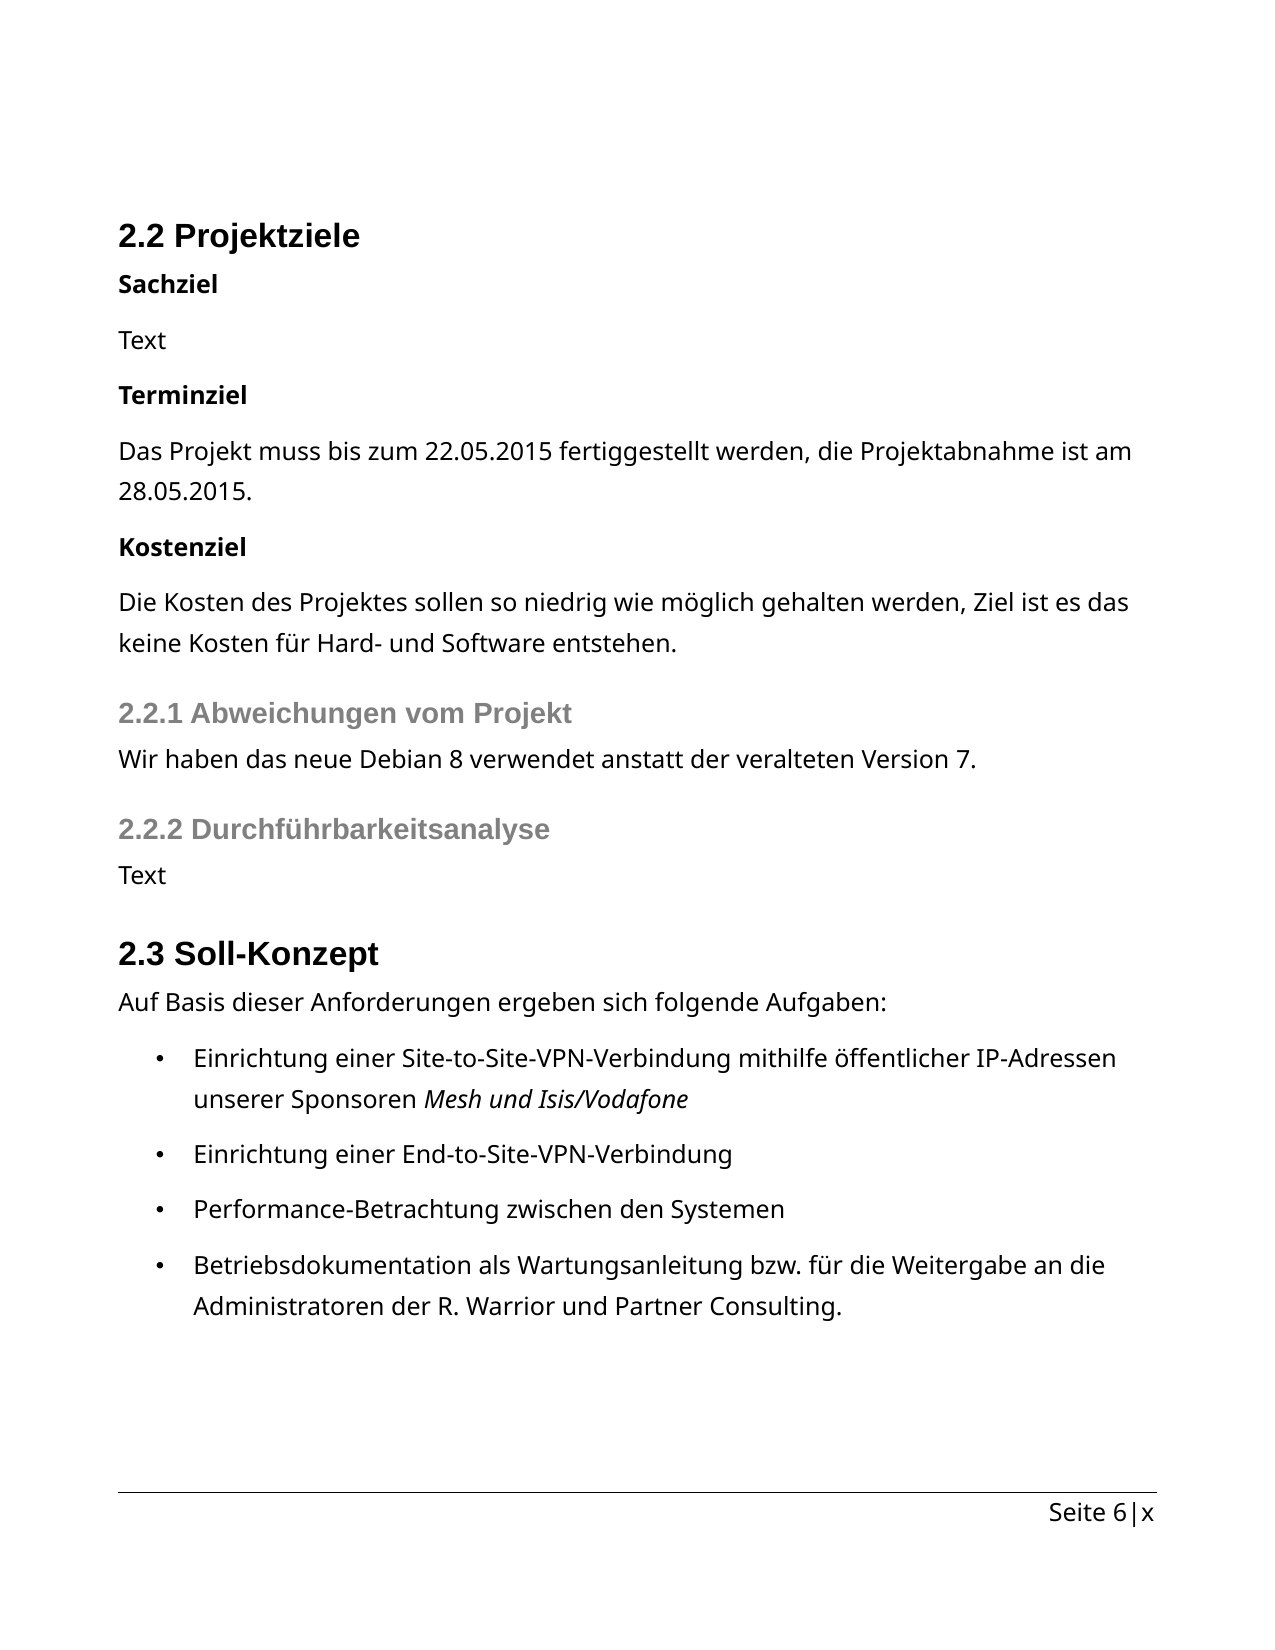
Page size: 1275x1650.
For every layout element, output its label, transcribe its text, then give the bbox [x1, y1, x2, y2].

text Terminziel [118, 378, 1157, 412]
text Kostenziel [118, 529, 1157, 563]
list Einrichtung einer Site-to-Site-VPN-Verbindung mithilfe öffentlicher IP-Adressen unserer Sponsoren Mesh und Isis/Vodafone [156, 1041, 1157, 1115]
text Wir haben das neue Debian 8 verwendet anstatt der veralteten Version 7. [118, 742, 1157, 776]
text Sachziel [118, 267, 1157, 301]
subtitle 2.2 Projektziele [118, 216, 1157, 254]
text Die Kosten des Projektes sollen so niedrig wie möglich gehalten werden, Ziel ist es das keine Kosten für Hard- und Software entstehen. [118, 585, 1157, 660]
subtitle 2.3 Soll-Konzept [118, 934, 1157, 973]
subtitle 2.2.2 Durchführbarkeitsanalyse [118, 812, 1157, 845]
text Text [118, 322, 1157, 356]
list Betriebsdokumentation als Wartungsanleitung bzw. für die Weitergabe an die Administratoren der R. Warrior und Partner Consulting. [156, 1248, 1157, 1322]
list Einrichtung einer End-to-Site-VPN-Verbindung [156, 1137, 1157, 1171]
text Text [118, 858, 1157, 892]
subtitle 2.2.1 Abweichungen vom Projekt [118, 696, 1157, 729]
text Auf Basis dieser Anforderungen ergeben sich folgende Aufgaben: [118, 985, 1157, 1019]
list Performance-Betrachtung zwischen den Systemen [156, 1192, 1157, 1226]
text Das Projekt muss bis zum 22.05.2015 fertiggestellt werden, die Projektabnahme ist am 28.05.2015. [118, 433, 1157, 508]
